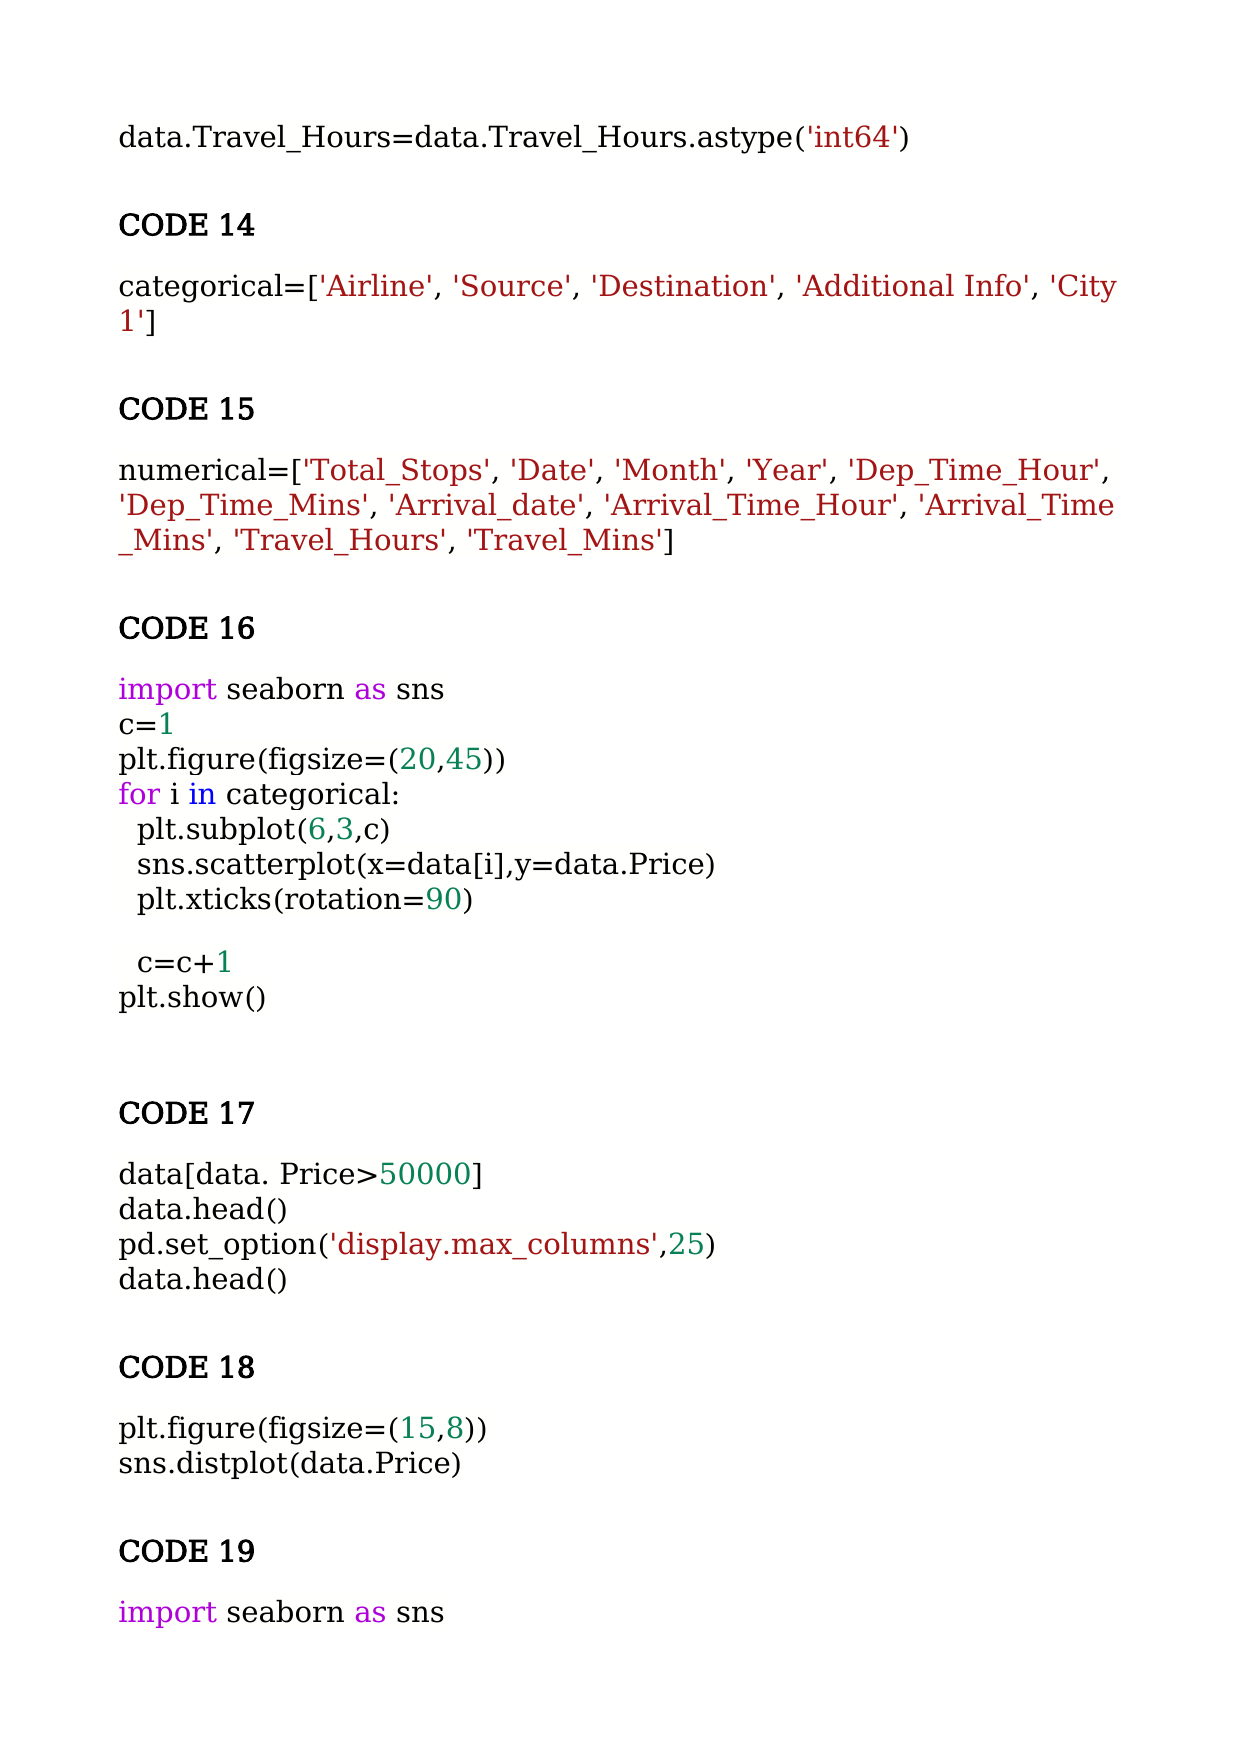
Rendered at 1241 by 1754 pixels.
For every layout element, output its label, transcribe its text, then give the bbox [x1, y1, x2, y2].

text data[data. Price>50000] [118, 1155, 1122, 1190]
text sns.distplot(data.Price) [118, 1444, 1122, 1479]
text CODE 17 [118, 1094, 1122, 1129]
text plt.show() [118, 978, 1122, 1013]
text CODE 15 [118, 390, 1122, 425]
text sns.scatterplot(x=data[i],y=data.Price) [118, 845, 1122, 880]
text c=c+1 [118, 943, 1122, 978]
text plt.figure(figsize=(15,8)) [118, 1409, 1122, 1444]
text import seaborn as sns [118, 670, 1122, 705]
text CODE 16 [118, 609, 1122, 644]
text for i in categorical: [118, 775, 1122, 810]
text pd.set_option('display.max_columns',25) [118, 1225, 1122, 1260]
text data.head() [118, 1260, 1122, 1295]
text numerical=['Total_Stops', 'Date', 'Month', 'Year', 'Dep_Time_Hour', 'Dep_Time_Mins', 'Arrival_date', 'Arrival_Time_Hour', 'Arrival_Time_Mins', 'Travel_Hours', 'Travel_Mins'] [118, 451, 1122, 556]
text plt.subplot(6,3,c) [118, 810, 1122, 845]
text plt.figure(figsize=(20,45)) [118, 740, 1122, 775]
text CODE 18 [118, 1348, 1122, 1383]
text CODE 19 [118, 1532, 1122, 1567]
text categorical=['Airline', 'Source', 'Destination', 'Additional Info', 'City1'] [118, 267, 1122, 337]
text plt.xticks(rotation=90) [118, 880, 1122, 915]
text c=1 [118, 705, 1122, 740]
text data.Travel_Hours=data.Travel_Hours.astype('int64') [118, 118, 1122, 153]
text CODE 14 [118, 206, 1122, 241]
text import seaborn as sns [118, 1593, 1122, 1628]
text data.head() [118, 1190, 1122, 1225]
